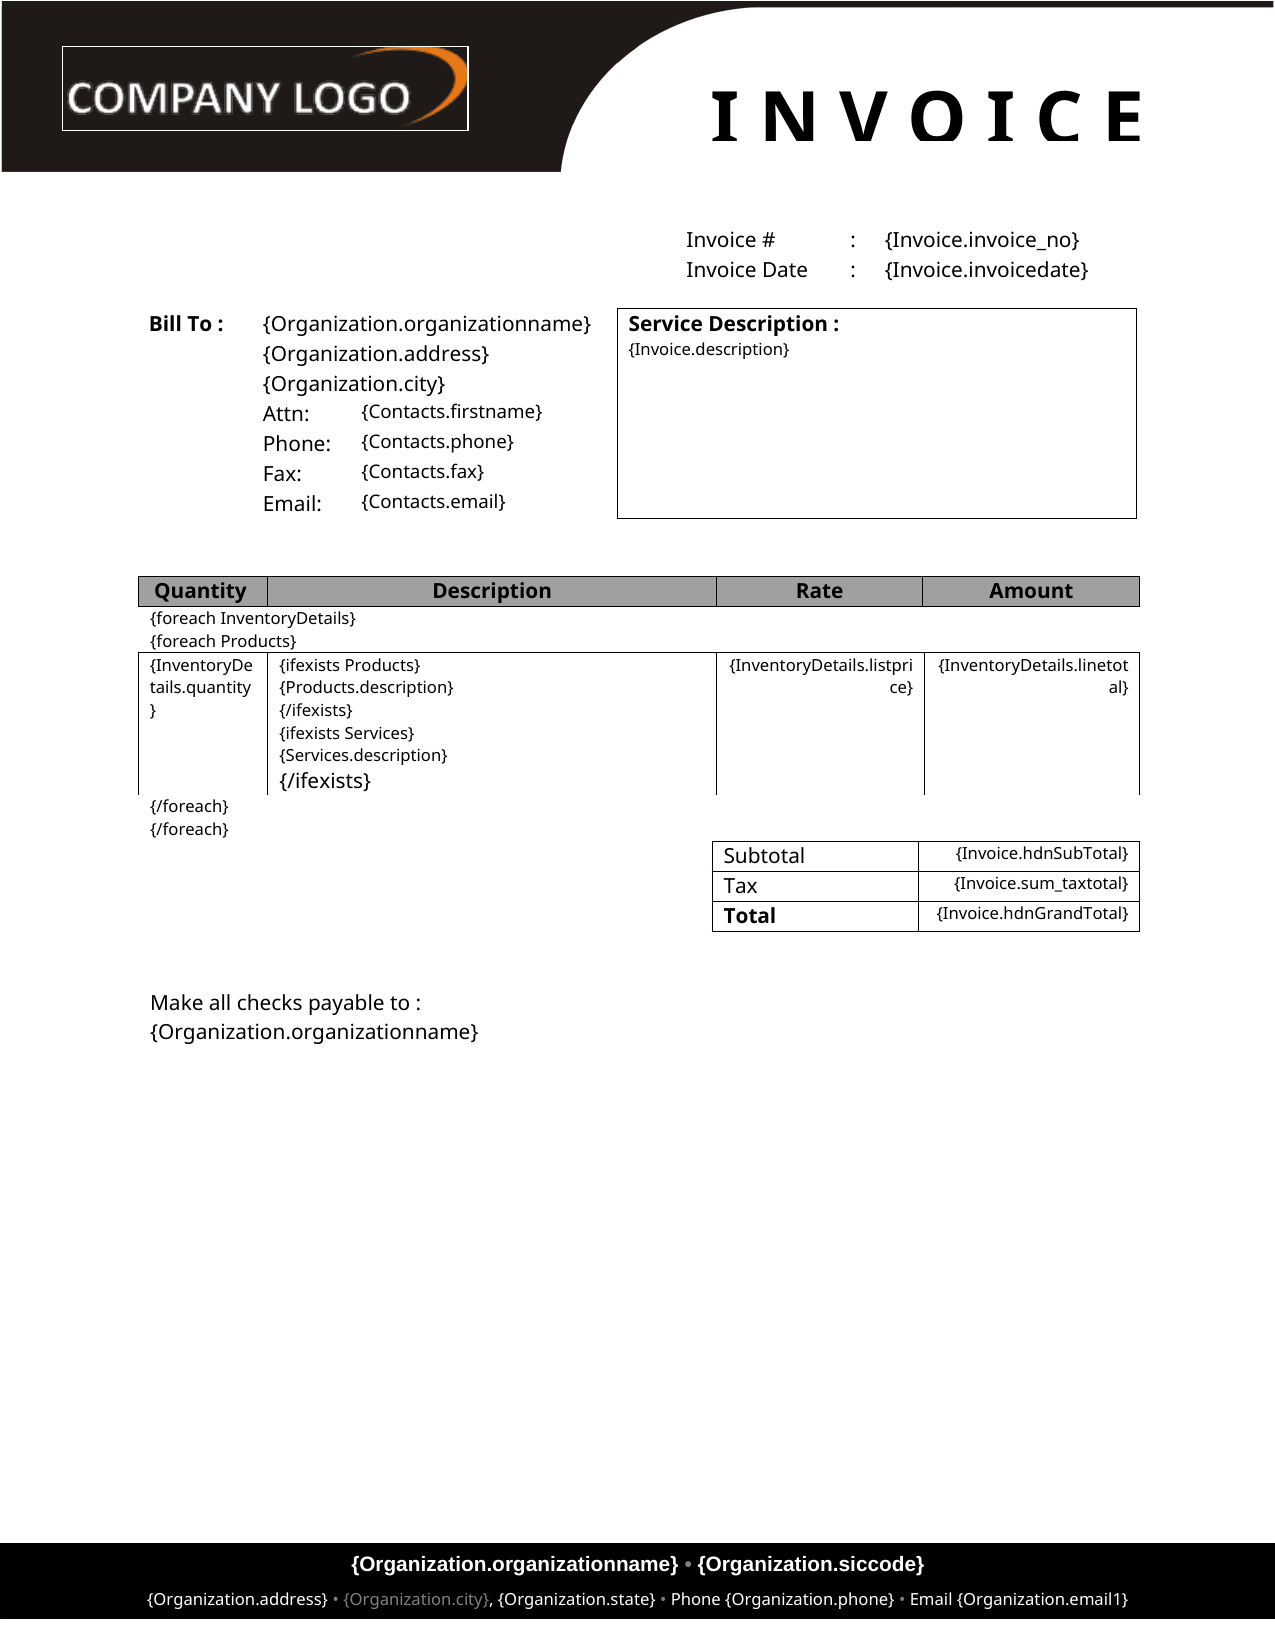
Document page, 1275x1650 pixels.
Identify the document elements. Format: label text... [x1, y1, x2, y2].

table_cell Email: [251, 488, 350, 518]
table_cell [138, 901, 712, 931]
table_cell Phone: [251, 428, 350, 458]
table_cell Invoice Date [675, 255, 839, 285]
table_header {Organization.organizationname} [251, 308, 617, 338]
table_header Service Description : {Invoice.description} [618, 309, 1136, 518]
table_cell Tax [713, 872, 843, 901]
table_cell [843, 902, 918, 931]
table_cell Attn: [251, 398, 350, 428]
table_cell Fax: [251, 458, 350, 488]
table_cell [138, 368, 251, 398]
text {foreach InventoryDetails} [150, 607, 1125, 629]
table_cell {Contacts.fax} [350, 458, 617, 488]
table_header Amount [923, 577, 1139, 606]
table_header Invoice # [675, 225, 839, 255]
table_header Bill To : [138, 308, 251, 338]
text {foreach Products} [150, 629, 1125, 652]
table_cell [139, 255, 675, 285]
text {/foreach} [150, 795, 1125, 818]
table_cell [843, 872, 918, 901]
table_header Rate [717, 577, 922, 606]
table_header [138, 841, 712, 871]
table_header {Invoice.invoice_no} [873, 225, 1136, 255]
table_cell [138, 428, 251, 458]
text {/foreach} [150, 818, 1125, 841]
table_header {InventoryDetails.listprice} [717, 653, 924, 795]
table_header {ifexists Products} {Products.description} {/ifexists} {ifexists Services} {Services.description} {/ifexists} [268, 653, 716, 795]
table_cell {Invoice.hdnGrandTotal} [919, 902, 1139, 931]
table_cell [138, 398, 251, 428]
table_cell {Contacts.phone} [350, 428, 617, 458]
picture [1, 1, 1274, 187]
table_header [843, 842, 918, 871]
table_header Quantity [139, 577, 267, 606]
table_header [139, 225, 675, 255]
table_header Subtotal [713, 842, 843, 871]
table_cell {Invoice.sum_taxtotal} [919, 872, 1139, 901]
table_cell [138, 871, 712, 901]
table_header Description [268, 577, 716, 606]
table_cell : [839, 255, 873, 285]
text Make all checks payable to : {Organization.organizationname} [150, 988, 1125, 1045]
table_cell {Organization.city} {Organization.state} {Organization.code} [251, 368, 617, 398]
table_cell {Contacts.firstname} {Contacts.lastname} [350, 398, 617, 428]
table_header {InventoryDetails.linetotal} [925, 653, 1139, 795]
table_cell {Contacts.email} [350, 488, 617, 518]
table_header : [839, 225, 873, 255]
table_cell [138, 338, 251, 368]
table_cell [138, 488, 251, 518]
table_header {InventoryDetails.quantity} [139, 653, 267, 795]
table_header {Invoice.hdnSubTotal} [919, 842, 1139, 871]
table_cell [138, 458, 251, 488]
table_cell Total [713, 902, 843, 931]
table_cell {Organization.address} [251, 338, 617, 368]
table_cell {Invoice.invoicedate} [873, 255, 1136, 285]
